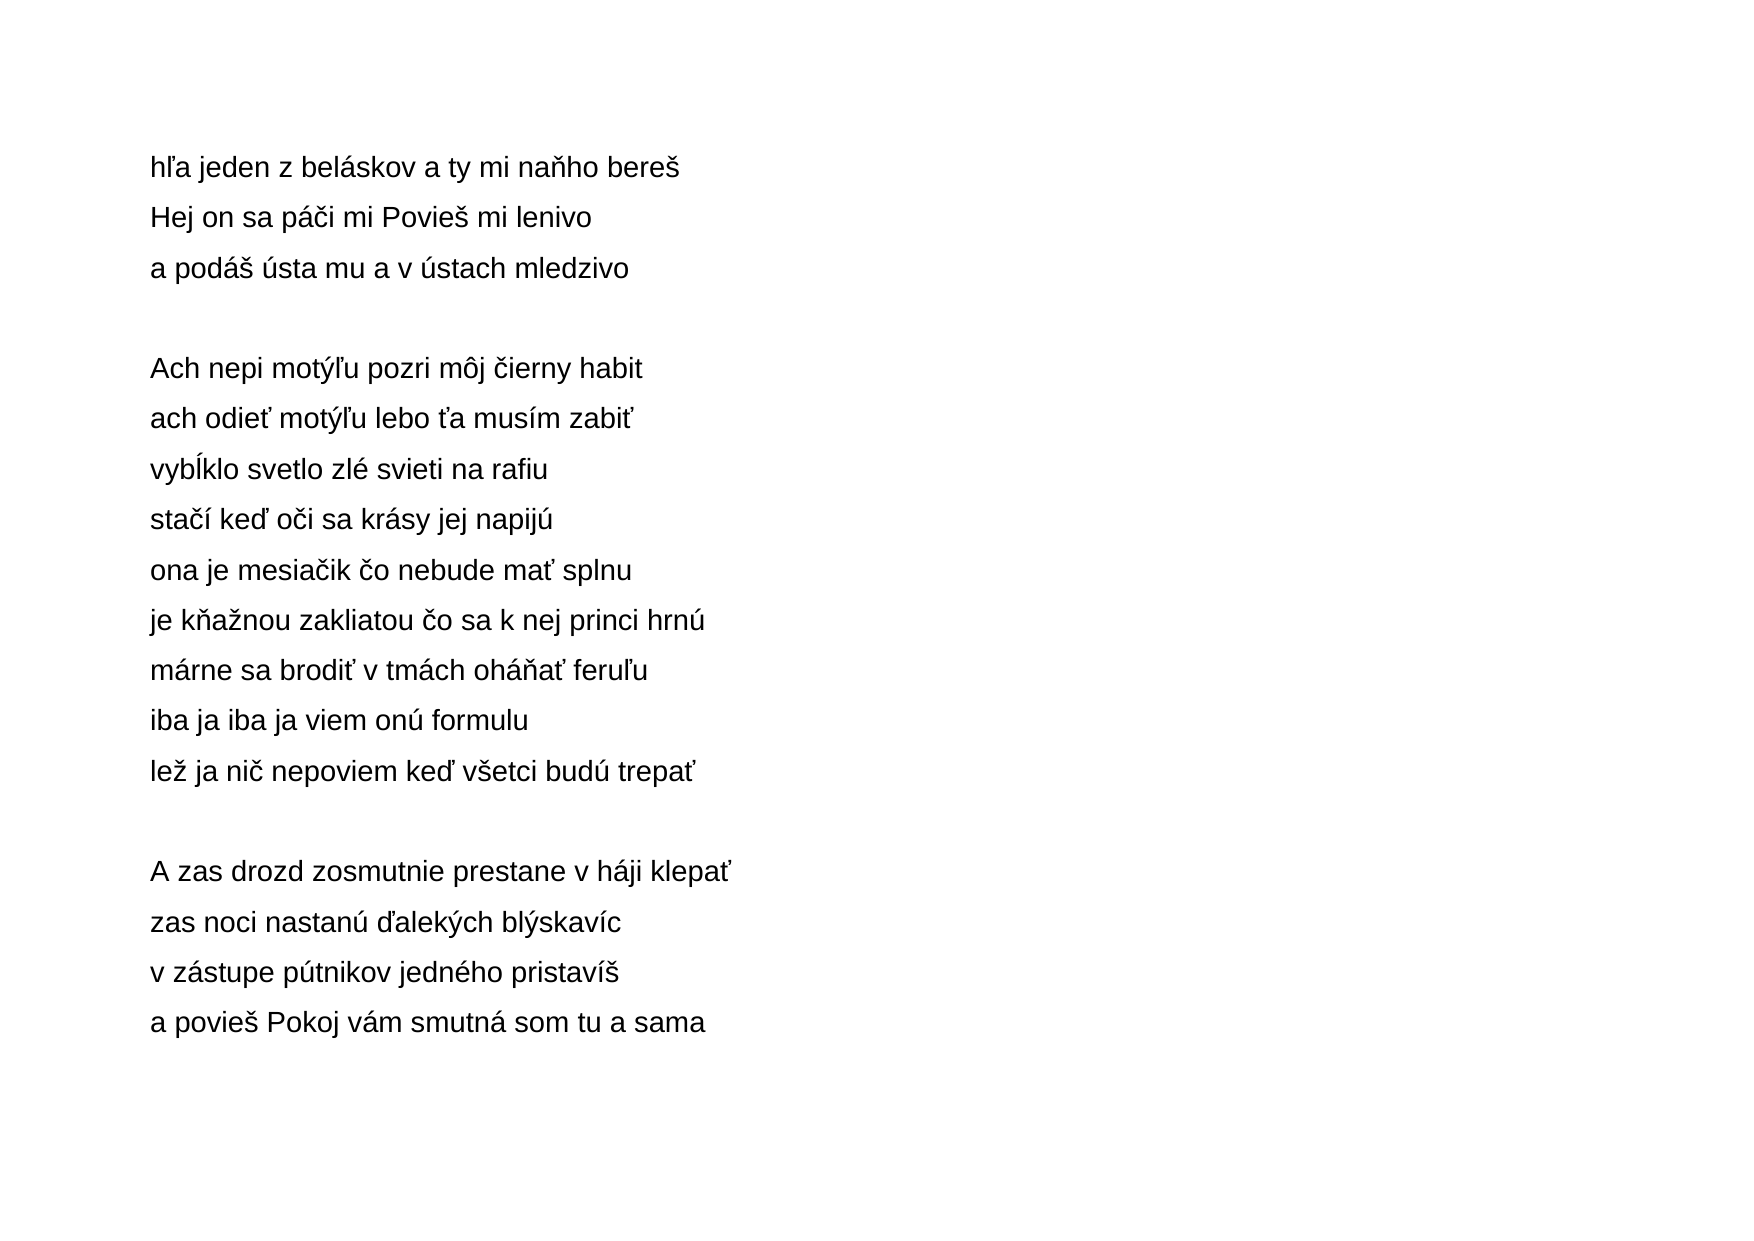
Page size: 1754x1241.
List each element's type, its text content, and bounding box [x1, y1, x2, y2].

text Ach nepi motýľu pozri môj čierny habit [150, 351, 1242, 385]
text vybĺklo svetlo zlé svieti na rafiu [150, 452, 1242, 485]
text a povieš Pokoj vám smutná som tu a sama [150, 1005, 1242, 1039]
text stačí keď oči sa krásy jej napijú [150, 502, 1242, 536]
text ach odieť motýľu lebo ťa musím zabiť [150, 402, 1242, 435]
text ona je mesiačik čo nebude mať splnu [150, 552, 1242, 586]
text márne sa brodiť v tmách oháňať feruľu [150, 653, 1242, 687]
text v zástupe pútnikov jedného pristavíš [150, 955, 1242, 988]
text a podáš ústa mu a v ústach mledzivo [150, 251, 1242, 284]
text lež ja nič nepoviem keď všetci budú trepať [150, 754, 1242, 787]
text A zas drozd zosmutnie prestane v háji klepať [150, 854, 1242, 888]
text iba ja iba ja viem onú formulu [150, 703, 1242, 737]
text Hej on sa páči mi Povieš mi lenivo [150, 200, 1242, 234]
text je kňažnou zakliatou čo sa k nej princi hrnú [150, 603, 1242, 636]
text hľa jeden z beláskov a ty mi naňho bereš [150, 150, 1242, 183]
text zas noci nastanú ďalekých blýskavíc [150, 905, 1242, 938]
